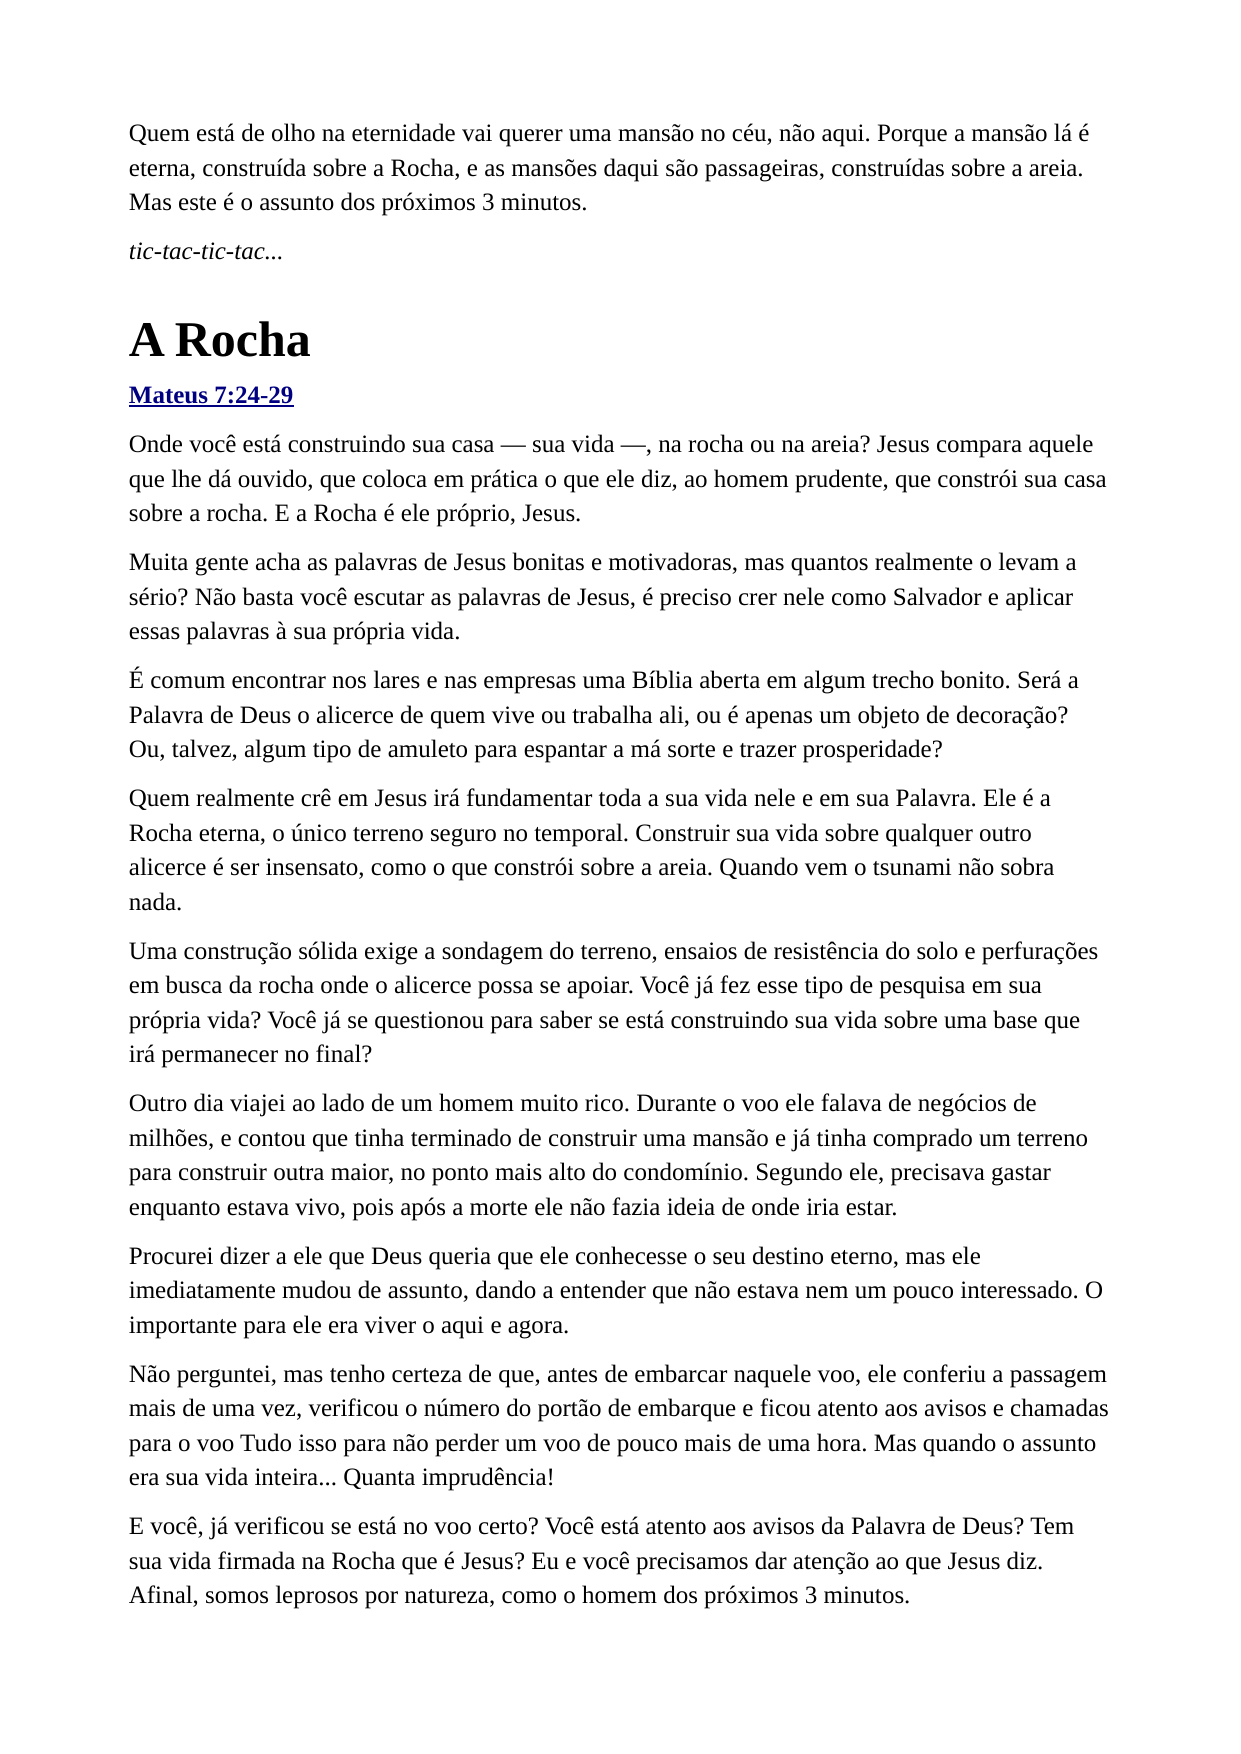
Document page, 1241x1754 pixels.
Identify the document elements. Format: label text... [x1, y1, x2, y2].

text Quem está de olho na eternidade vai querer uma mansão no céu, não aqui. Porque a mansão lá é eterna, construída sobre a Rocha, e as mansões daqui são passageiras, construídas sobre a areia. Mas este é o assunto dos próximos 3 minutos. [129, 118, 1111, 216]
text tic-tac-tic-tac... [129, 236, 1111, 265]
text É comum encontrar nos lares e nas empresas uma Bíblia aberta em algum trecho bonito. Será a Palavra de Deus o alicerce de quem vive ou trabalha ali, ou é apenas um objeto de decoração? Ou, talvez, algum tipo de amuleto para espantar a má sorte e trazer prosperidade? [129, 665, 1111, 763]
text E você, já verificou se está no voo certo? Você está atento aos avisos da Palavra de Deus? Tem sua vida firmada na Rocha que é Jesus? Eu e você precisamos dar atenção ao que Jesus diz. Afinal, somos leprosos por natureza, como o homem dos próximos 3 minutos. [129, 1511, 1111, 1609]
subtitle A Rocha [129, 310, 1111, 368]
text Onde você está construindo sua casa — sua vida —, na rocha ou na areia? Jesus compara aquele que lhe dá ouvido, que coloca em prática o que ele diz, ao homem prudente, que constrói sua casa sobre a rocha. E a Rocha é ele próprio, Jesus. [129, 429, 1111, 527]
text Outro dia viajei ao lado de um homem muito rico. Durante o voo ele falava de negócios de milhões, e contou que tinha terminado de construir uma mansão e já tinha comprado um terreno para construir outra maior, no ponto mais alto do condomínio. Segundo ele, precisava gastar enquanto estava vivo, pois após a morte ele não fazia ideia de onde iria estar. [129, 1088, 1111, 1221]
text Mateus 7:24-29 [129, 380, 1111, 409]
text Não perguntei, mas tenho certeza de que, antes de embarcar naquele voo, ele conferiu a passagem mais de uma vez, verificou o número do portão de embarque e ficou atento aos avisos e chamadas para o voo Tudo isso para não perder um voo de pouco mais de uma hora. Mas quando o assunto era sua vida inteira... Quanta imprudência! [129, 1359, 1111, 1491]
text Quem realmente crê em Jesus irá fundamentar toda a sua vida nele e em sua Palavra. Ele é a Rocha eterna, o único terreno seguro no temporal. Construir sua vida sobre qualquer outro alicerce é ser insensato, como o que constrói sobre a areia. Quando vem o tsunami não sobra nada. [129, 783, 1111, 916]
text Procurei dizer a ele que Deus queria que ele conhecesse o seu destino eterno, mas ele imediatamente mudou de assunto, dando a entender que não estava nem um pouco interessado. O importante para ele era viver o aqui e agora. [129, 1241, 1111, 1338]
text Muita gente acha as palavras de Jesus bonitas e motivadoras, mas quantos realmente o levam a sério? Não basta você escutar as palavras de Jesus, é preciso crer nele como Salvador e aplicar essas palavras à sua própria vida. [129, 547, 1111, 645]
text Uma construção sólida exige a sondagem do terreno, ensaios de resistência do solo e perfurações em busca da rocha onde o alicerce possa se apoiar. Você já fez esse tipo de pesquisa em sua própria vida? Você já se questionou para saber se está construindo sua vida sobre uma base que irá permanecer no final? [129, 936, 1111, 1068]
